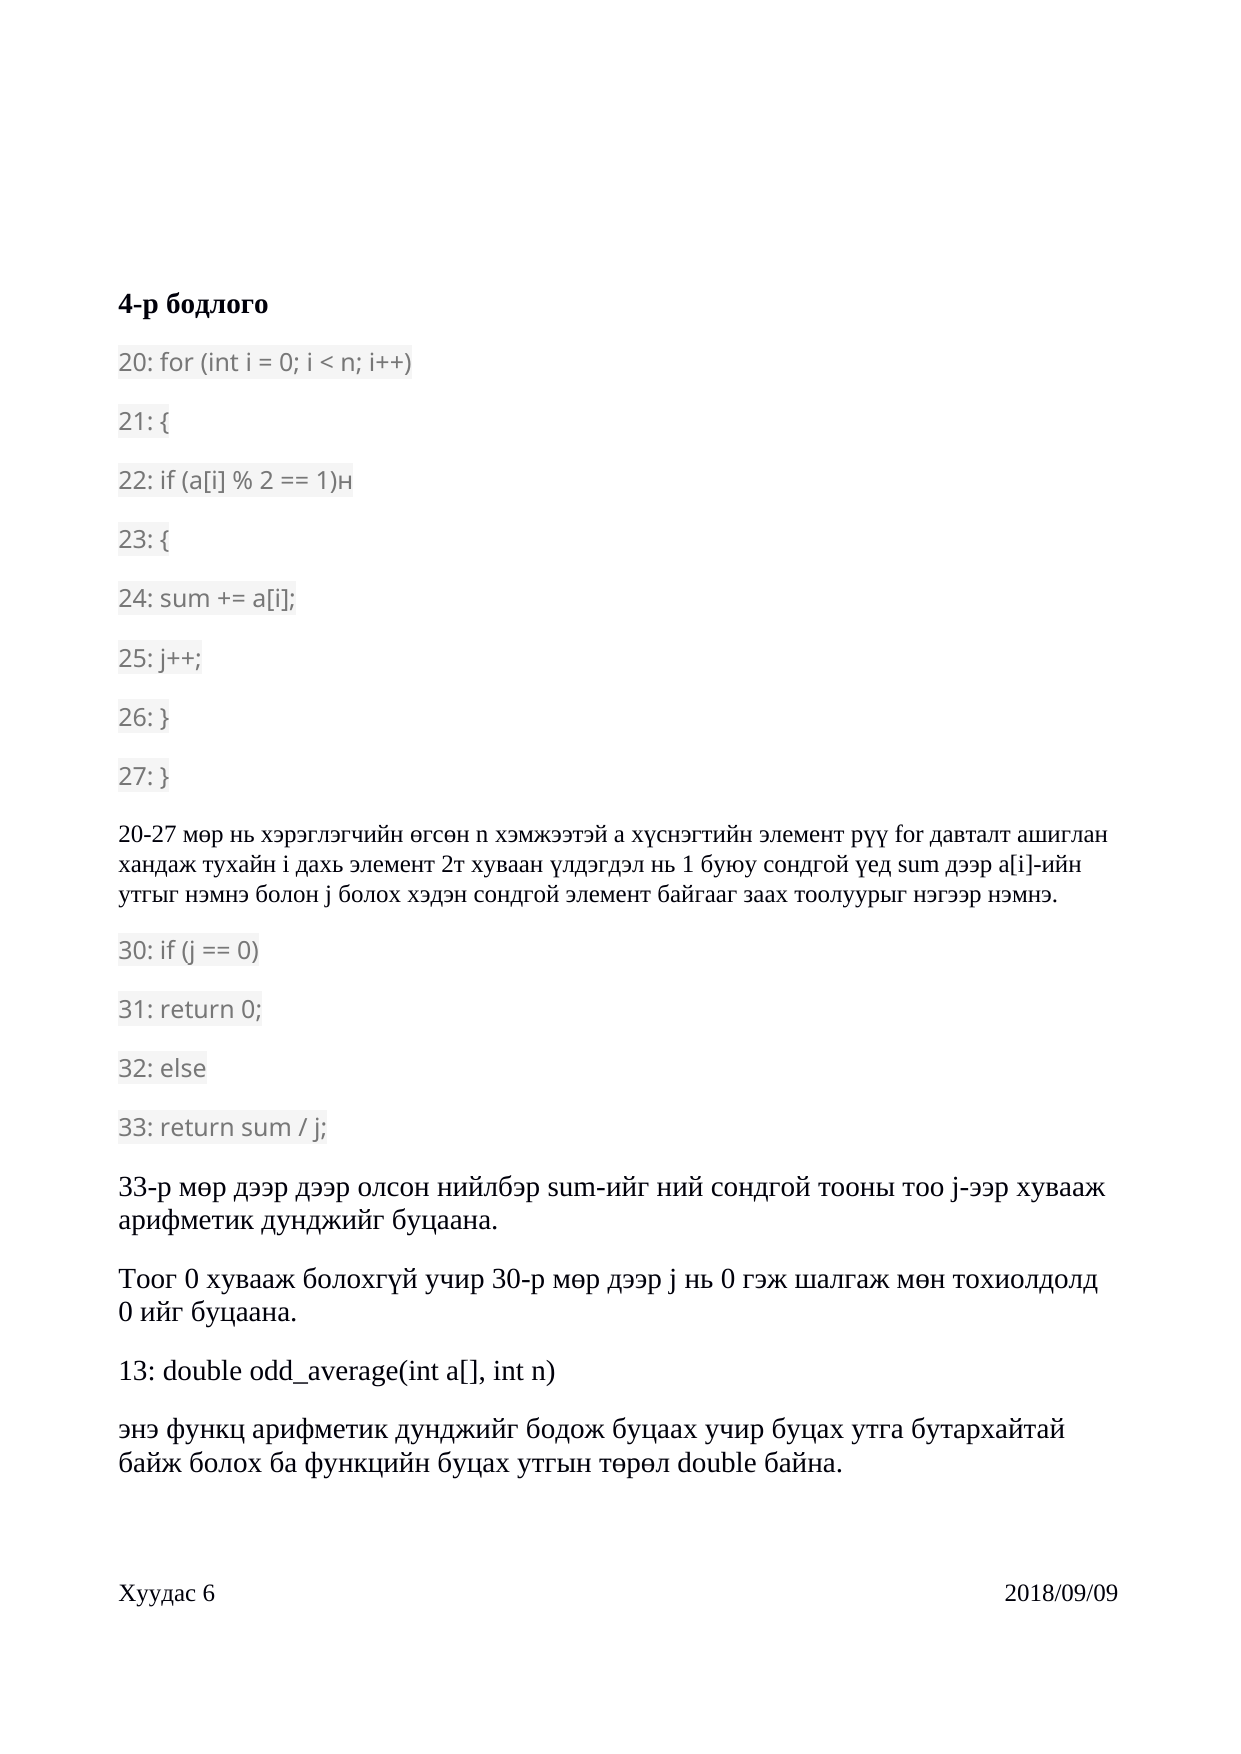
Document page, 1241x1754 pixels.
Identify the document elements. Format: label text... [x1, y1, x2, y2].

text 32: else [118, 1051, 1122, 1084]
text 33-р мөр дээр дээр олсон нийлбэр sum-ийг ний сондгой тооны тоо j-ээр хувааж арифметик дунджийг буцаана. [118, 1169, 1122, 1236]
text 4-р бодлого [118, 286, 1122, 320]
text 20: for (int i = 0; i < n; i++) [118, 345, 1122, 379]
text 22: if (a[i] % 2 == 1)н [118, 463, 1122, 497]
text 24: sum += a[i]; [118, 581, 1122, 615]
text 23: { [118, 522, 1122, 556]
text 31: return 0; [118, 991, 1122, 1026]
text 33: return sum / j; [118, 1109, 1122, 1144]
text 13: double odd_average(int a[], int n) [118, 1353, 1122, 1386]
text энэ функц арифметик дунджийг бодож буцаах учир буцах утга бутархайтай байж болох ба функцийн буцах утгын төрөл double байна. [118, 1411, 1122, 1478]
text 30: if (j == 0) [118, 932, 1122, 966]
text Тоог 0 хувааж болохгүй учир 30-р мөр дээр j нь 0 гэж шалгаж мөн тохиолдолд 0 ийг буцаана. [118, 1261, 1122, 1328]
text 27: } [118, 758, 1122, 792]
text 25: j++; [118, 640, 1122, 674]
text 26: } [118, 699, 1122, 733]
text 20-27 мөр нь хэрэглэгчийн өгсөн n хэмжээтэй а хүснэгтийн элемент рүү for давталт ашиглан хандаж тухайн i дахь элемент 2т хуваан үлдэгдэл нь 1 буюу сондгой үед sum дээр a[i]-ийн утгыг нэмнэ болон j болох хэдэн сондгой элемент байгааг заах тоолуурыг нэгээр нэмнэ. [118, 817, 1122, 907]
text 21: { [118, 404, 1122, 438]
